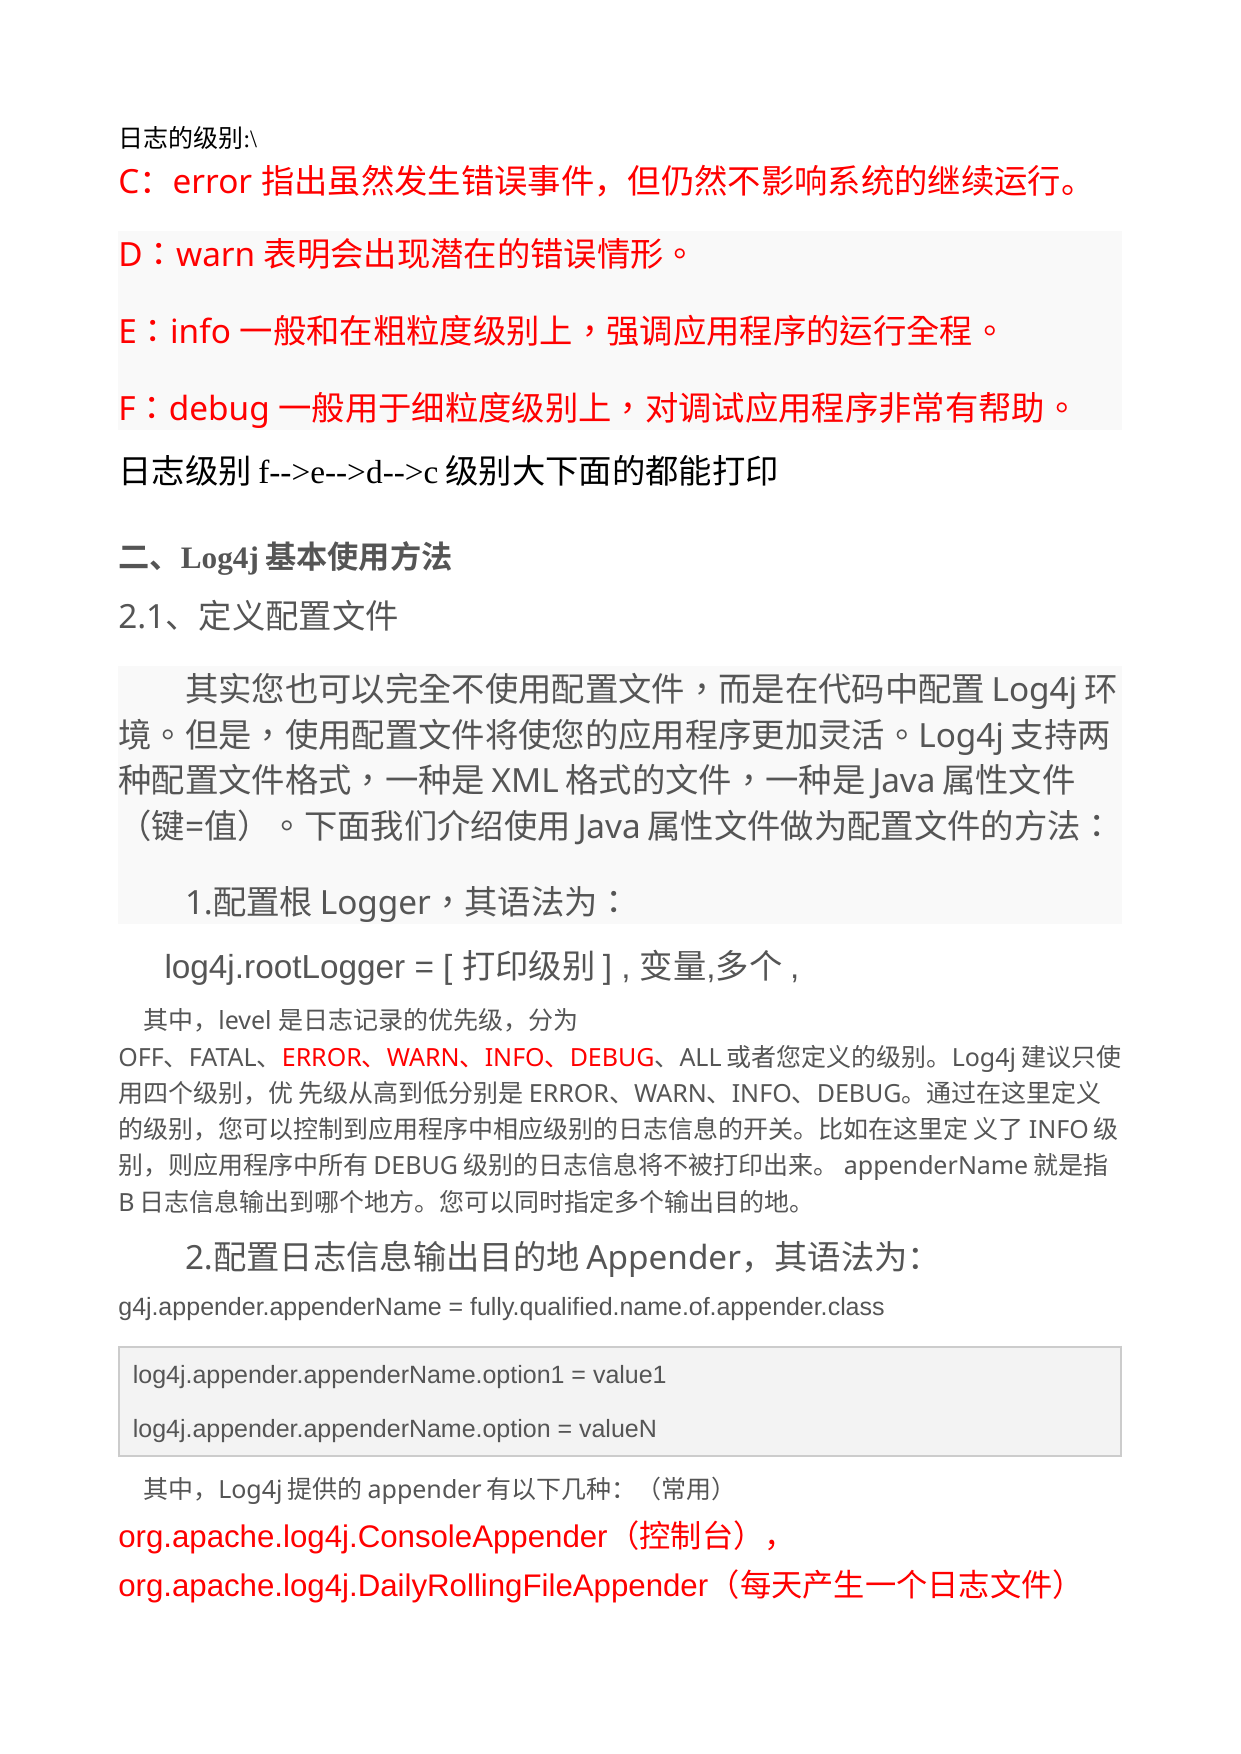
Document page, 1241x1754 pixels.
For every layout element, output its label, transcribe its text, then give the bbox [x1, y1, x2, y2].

text 其中，Log4j提供的appender有以下几种：（常用） [118, 1470, 1122, 1506]
text 日志的级别:\ [118, 118, 1122, 154]
text 日志级别f-->e-->d-->c级别大下面的都能打印 [118, 445, 1122, 493]
text log4j.appender.appenderName.option1 = value1 [120, 1348, 1120, 1389]
text log4j.rootLogger = [ 打印级别 ] , 变量,多个 , [118, 940, 1122, 988]
text 2.配置日志信息输出目的地Appender，其语法为： [118, 1231, 1122, 1279]
text 1.配置根Logger，其语法为： [118, 879, 1122, 924]
text E：info 一般和在粗粒度级别上，强调应用程序的运行全程。 [118, 308, 1122, 353]
text 二、Log4j基本使用方法 [118, 532, 1122, 577]
text log4j.appender.appenderName.option = valueN [120, 1399, 1120, 1455]
text org.apache.log4j.ConsoleAppender（控制台）， [118, 1518, 1122, 1554]
text 其中，level 是日志记录的优先级，分为OFF、FATAL、ERROR、WARN、INFO、DEBUG、ALL或者您定义的级别。Log4j建议只使用四个级别，优 先级从高到低分别是ERROR、WARN、INFO、DEBUG。通过在这里定义的级别，您可以控制到应用程序中相应级别的日志信息的开关。比如在这里定 义了INFO级别，则应用程序中所有DEBUG级别的日志信息将不被打印出来。 appenderName就是指B日志信息输出到哪个地方。您可以同时指定多个输出目的地。 [118, 1001, 1122, 1218]
text 其实您也可以完全不使用配置文件，而是在代码中配置Log4j环境。但是，使用配置文件将使您的应用程序更加灵活。Log4j支持两种配置文件格式，一种是XML格式的文件，一种是Java属性文件（键=值）。下面我们介绍使用Java属性文件做为配置文件的方法： [118, 666, 1122, 848]
text D：warn 表明会出现潜在的错误情形。 [118, 231, 1122, 276]
text F：debug 一般用于细粒度级别上，对调试应用程序非常有帮助。 [118, 384, 1122, 430]
text C：error 指出虽然发生错误事件，但仍然不影响系统的继续运行。 [118, 154, 1122, 203]
text org.apache.log4j.DailyRollingFileAppender（每天产生一个日志文件） [118, 1567, 1122, 1603]
text 2.1、定义配置文件 [118, 589, 1122, 638]
text g4j.appender.appenderName = fully.qualified.name.of.appender.class [118, 1292, 1122, 1321]
